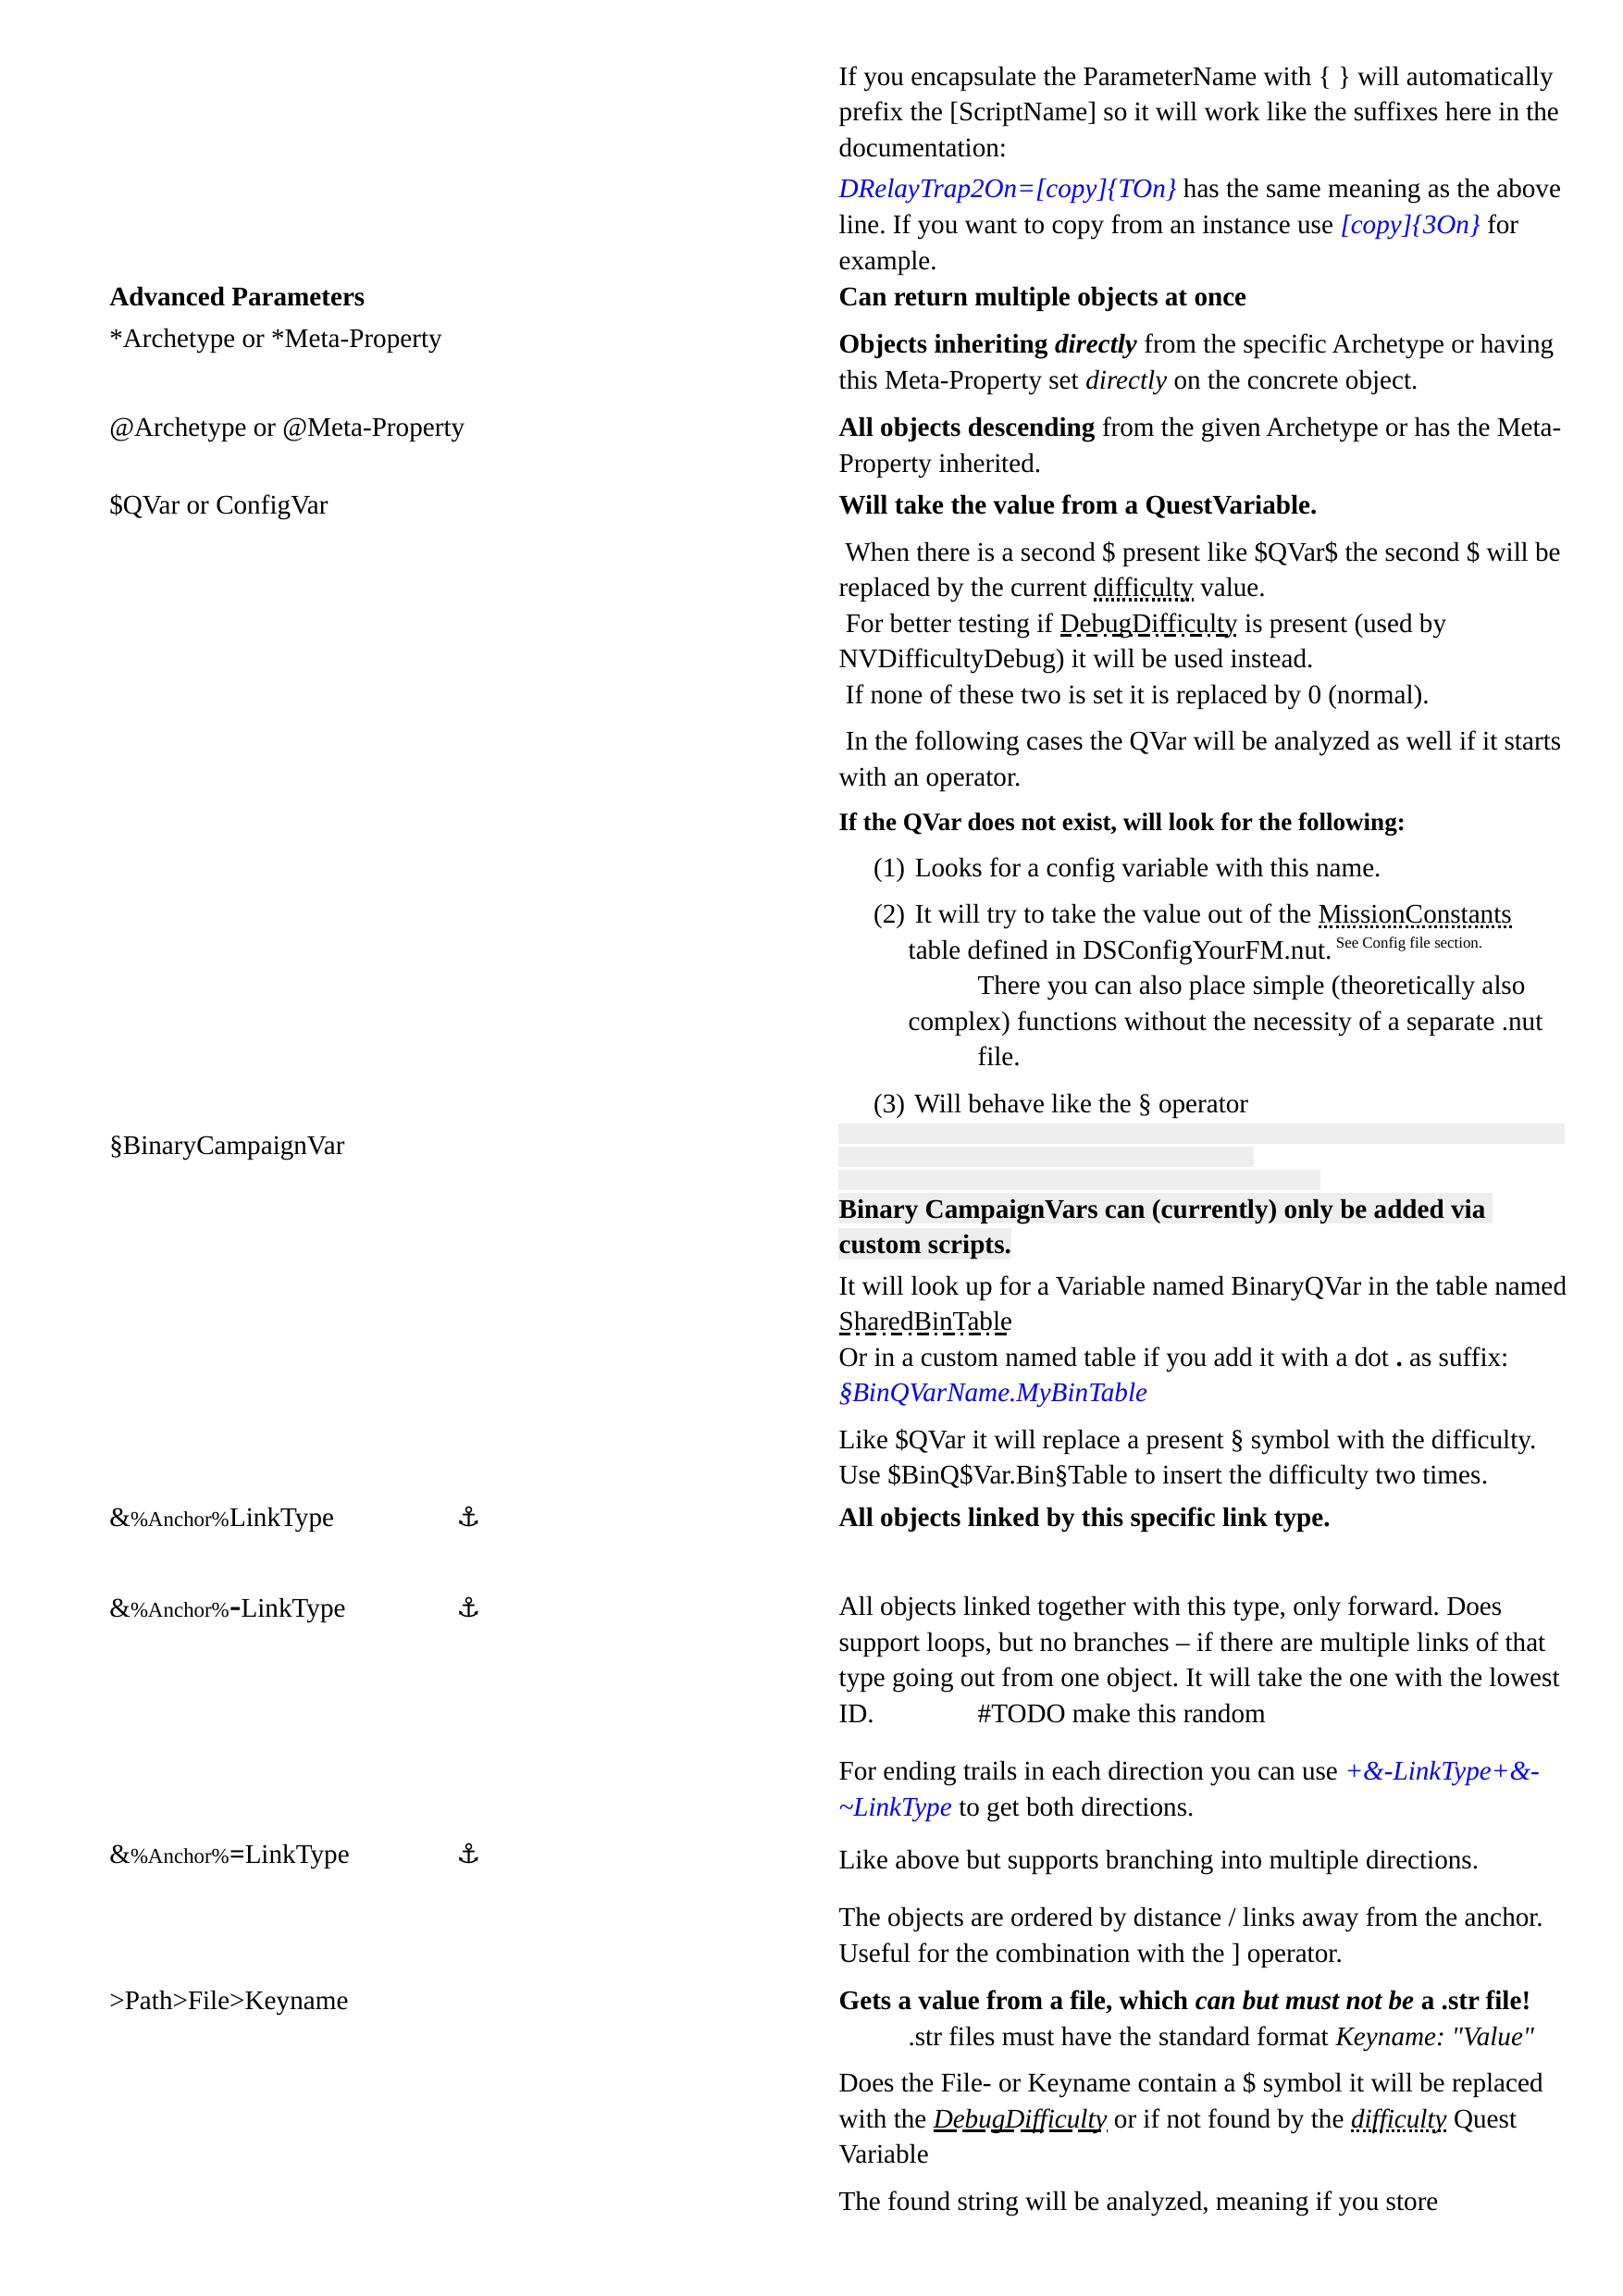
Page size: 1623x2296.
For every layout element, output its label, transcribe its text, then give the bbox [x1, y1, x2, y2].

table_cell $QVar or ConfigVar [109, 484, 838, 1123]
table_cell &%Anchor%=LinkType ⚓ [109, 1832, 838, 1979]
table_cell &%Anchor%-LinkType ⚓ [109, 1579, 838, 1832]
table_cell Like above but supports branching into multiple directions. The objects are ordered by distance / links away from the anchor. Useful for the combination with the ] operator. [838, 1832, 1568, 1979]
table_cell &%Anchor%LinkType ⚓ [109, 1496, 838, 1579]
table_cell New Dark added a feature to store non integer data. In a binary Campaign Variable (Quest.BinSetTable); not to be confused with the standard Campaign Quest Data! I wanted to add this as an option to have an interface to other scripts. Binary CampaignVars can (currently) only be added via custom scripts. It will look up for a Variable named BinaryQVar in the table named SharedBinTable Or in a custom named table if you add it with a dot . as suffix: §BinQVarName.MyBinTable Like $QVar it will replace a present § symbol with the difficulty. Use $BinQ$Var.Bin§Table to insert the difficulty two times. [838, 1123, 1568, 1496]
table_cell All objects linked together with this type, only forward. Does support loops, but no branches – if there are multiple links of that type going out from one object. It will take the one with the lowest ID. #TODO make this random For ending trails in each direction you can use +&-LinkType+&-~LinkType to get both directions. [838, 1579, 1568, 1832]
table_cell If you encapsulate the ParameterName with { } will automatically prefix the [ScriptName] so it will work like the suffixes here in the documentation: DRelayTrap2On=[copy]{TOn} has the same meaning as the above line. If you want to copy from an instance use [copy]{3On} for example. [838, 55, 1568, 275]
table_cell Will take the value from a QuestVariable. When there is a second $ present like $QVar$ the second $ will be replaced by the current difficulty value. For better testing if DebugDifficulty is present (used by NVDifficultyDebug) it will be used instead. If none of these two is set it is replaced by 0 (normal). In the following cases the QVar will be analyzed as well if it starts with an operator. If the QVar does not exist, will look for the following: Looks for a config variable with this name. It will try to take the value out of the MissionConstants table defined in DSConfigYourFM.nut. See Config file section. There you can also place simple (theoretically also complex) functions without the necessity of a separate .nut file. Will behave like the § operator [838, 484, 1568, 1123]
table_cell Advanced Parameters [109, 275, 838, 317]
table_cell >Path>File>Keyname [109, 1979, 838, 2215]
table_cell All objects linked by this specific link type. [838, 1496, 1568, 1579]
table_cell Can return multiple objects at once [838, 275, 1568, 317]
table_cell *Archetype or *Meta-Property [109, 317, 838, 405]
table_cell Objects inheriting directly from the specific Archetype or having this Meta-Property set directly on the concrete object. [838, 317, 1568, 405]
table_cell Gets a value from a file, which can but must not be a .str file! .str files must have the standard format Keyname: "Value" Does the File- or Keyname contain a $ symbol it will be replaced with the DebugDifficulty or if not found by the difficulty Quest Variable The found string will be analyzed, meaning if you store [838, 1979, 1568, 2215]
table_cell [109, 55, 838, 275]
table_cell @Archetype or @Meta-Property [109, 406, 838, 483]
table_cell All objects descending from the given Archetype or has the Meta-Property inherited. [838, 406, 1568, 483]
table_cell §BinaryCampaignVar [109, 1123, 838, 1496]
